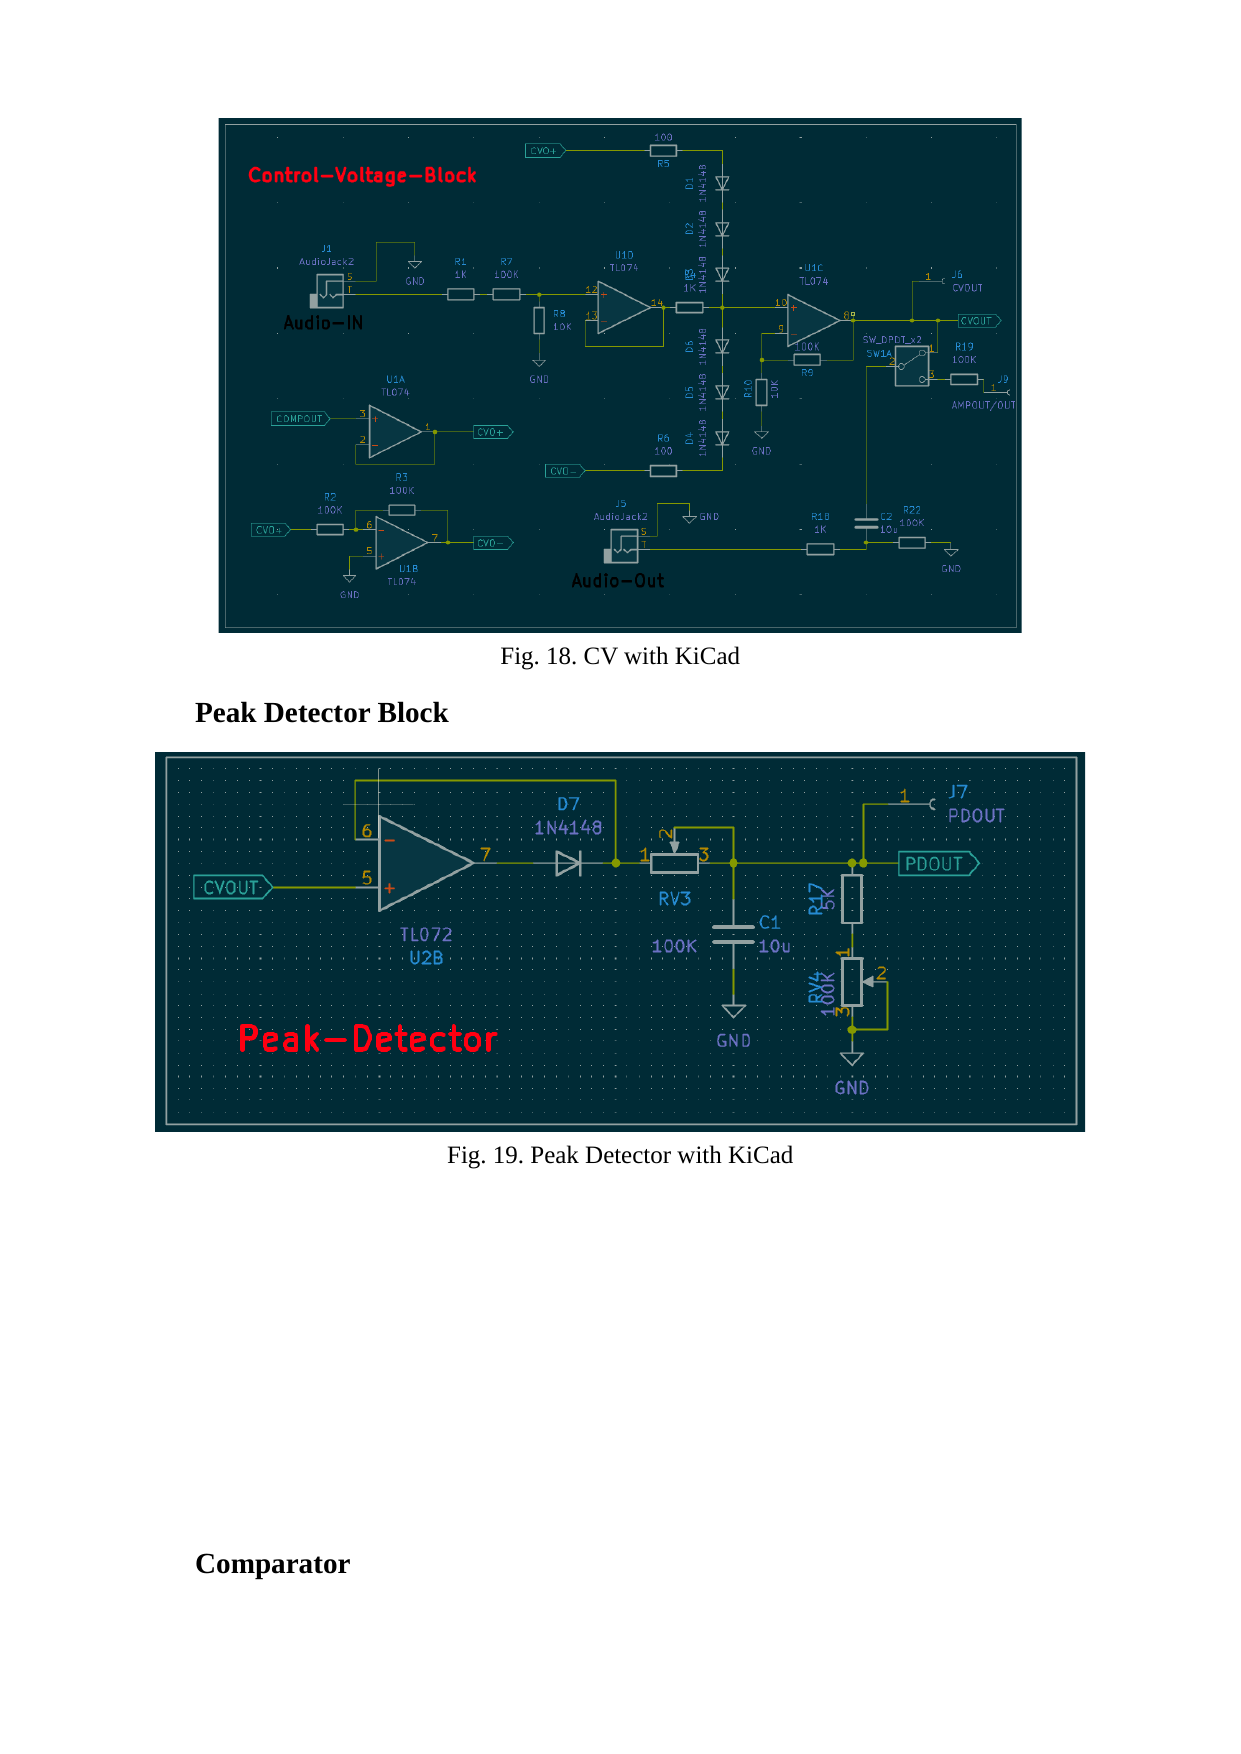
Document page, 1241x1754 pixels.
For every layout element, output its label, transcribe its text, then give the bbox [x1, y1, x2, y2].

text Peak Detector Block [193, 694, 452, 732]
picture [366, 168, 382, 182]
picture [386, 172, 394, 186]
picture [951, 374, 978, 385]
picture [166, 757, 1077, 1125]
picture [295, 172, 300, 182]
picture [369, 406, 420, 457]
picture [348, 172, 357, 182]
picture [376, 517, 427, 569]
picture [596, 282, 650, 333]
picture [604, 529, 638, 563]
picture [336, 167, 345, 181]
picture [302, 172, 311, 182]
text [453, 692, 1122, 732]
picture [584, 578, 590, 587]
picture [650, 465, 677, 477]
picture [650, 145, 677, 156]
text Fig. 18. CV with KiCad [118, 118, 1122, 673]
picture [285, 167, 292, 182]
picture [275, 172, 283, 181]
picture [676, 302, 702, 313]
picture [469, 167, 475, 182]
picture [895, 346, 929, 386]
picture [787, 295, 840, 346]
picture [426, 167, 435, 182]
text [354, 1543, 1122, 1583]
text Fig. 19. Peak Detector with KiCad [118, 753, 1122, 1172]
picture [446, 172, 454, 182]
picture [263, 172, 271, 182]
picture [249, 167, 260, 182]
picture [457, 172, 465, 182]
picture [310, 274, 343, 308]
picture [398, 172, 406, 182]
text Comparator [193, 1545, 353, 1583]
